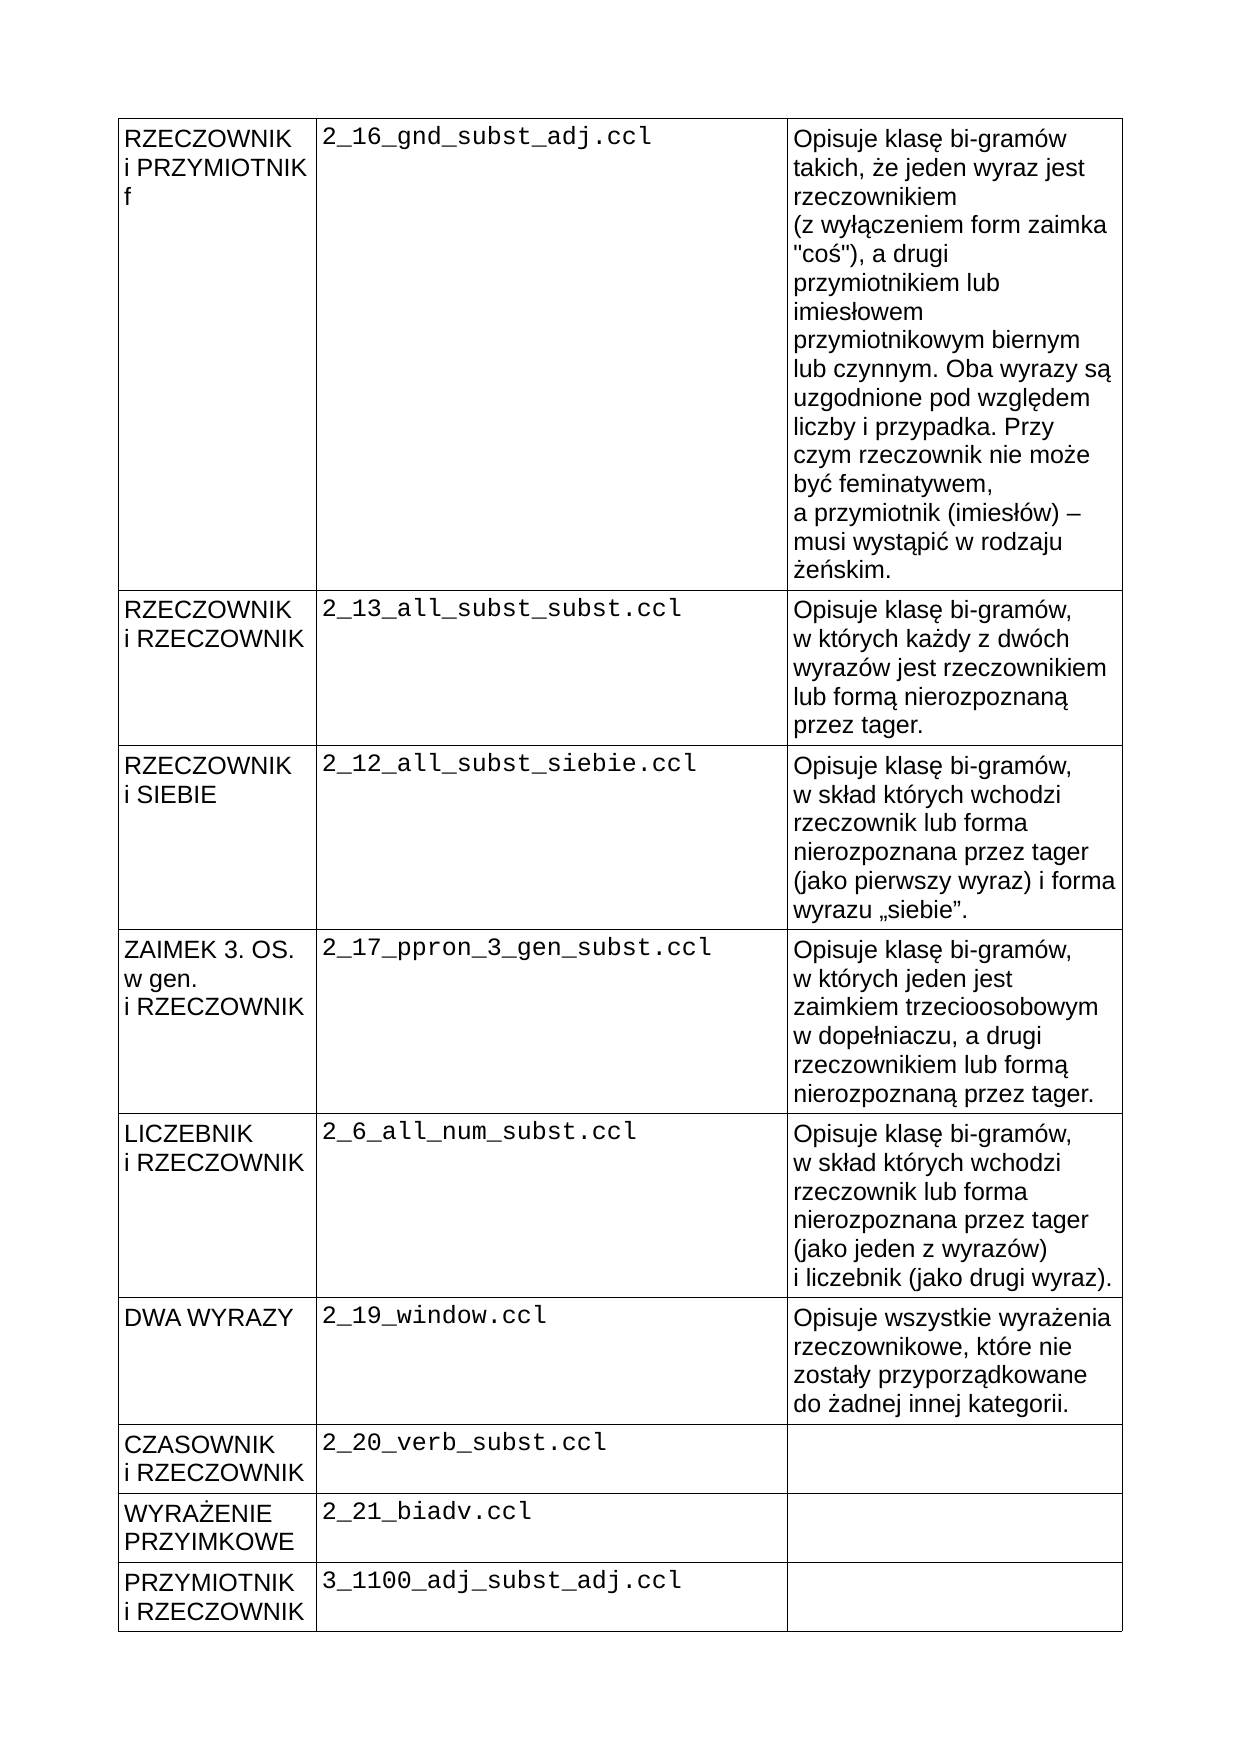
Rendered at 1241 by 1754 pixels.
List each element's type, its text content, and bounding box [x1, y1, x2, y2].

table_cell 2_13_all_subst_subst.ccl [317, 591, 787, 745]
table_cell WYRAŻENIE PRZYIMKOWE [119, 1494, 316, 1562]
table_cell CZASOWNIK i RZECZOWNIK [119, 1425, 316, 1493]
table_cell 2_17_ppron_3_gen_subst.ccl [317, 930, 787, 1113]
table_cell Opisuje klasę bi-gramów, w skład których wchodzi rzeczownik lub forma nierozpoznana przez tager (jako pierwszy wyraz) i forma wyrazu „siebie”. [788, 746, 1122, 929]
table_cell 2_16_gnd_subst_adj.ccl [317, 119, 787, 590]
table_cell RZECZOWNIK i PRZYMIOTNIK f [119, 119, 316, 590]
table_cell PRZYMIOTNIK i RZECZOWNIK [119, 1563, 316, 1631]
table_cell ZAIMEK 3. OS. w gen. i RZECZOWNIK [119, 930, 316, 1113]
table_cell Opisuje klasę bi-gramów, w których każdy z dwóch wyrazów jest rzeczownikiem lub formą nierozpoznaną przez tager. [788, 591, 1122, 745]
table_cell [788, 1563, 1122, 1631]
table_cell 2_6_all_num_subst.ccl [317, 1114, 787, 1297]
table_cell DWA WYRAZY [119, 1298, 316, 1424]
table_cell RZECZOWNIK i SIEBIE [119, 746, 316, 929]
table_cell [788, 1494, 1122, 1562]
table_cell 2_19_window.ccl [317, 1298, 787, 1424]
table_cell Opisuje klasę bi-gramów, w skład których wchodzi rzeczownik lub forma nierozpoznana przez tager (jako jeden z wyrazów) i liczebnik (jako drugi wyraz). [788, 1114, 1122, 1297]
table_cell RZECZOWNIK i RZECZOWNIK [119, 591, 316, 745]
table_cell 2_20_verb_subst.ccl [317, 1425, 787, 1493]
table_cell Opisuje klasę bi-gramów, w których jeden jest zaimkiem trzecioosobowym w dopełniaczu, a drugi rzeczownikiem lub formą nierozpoznaną przez tager. [788, 930, 1122, 1113]
table_cell [788, 1425, 1122, 1493]
table_cell 2_21_biadv.ccl [317, 1494, 787, 1562]
table_cell LICZEBNIK i RZECZOWNIK [119, 1114, 316, 1297]
table_cell 3_1100_adj_subst_adj.ccl [317, 1563, 787, 1631]
table_cell 2_12_all_subst_siebie.ccl [317, 746, 787, 929]
table_cell Opisuje klasę bi-gramów takich, że jeden wyraz jest rzeczownikiem (z wyłączeniem form zaimka "coś"), a drugi przymiotnikiem lub imiesłowem przymiotnikowym biernym lub czynnym. Oba wyrazy są uzgodnione pod względem liczby i przypadka. Przy czym rzeczownik nie może być feminatywem, a przymiotnik (imiesłów) – musi wystąpić w rodzaju żeńskim. [788, 119, 1122, 590]
table_cell Opisuje wszystkie wyrażenia rzeczownikowe, które nie zostały przyporządkowane do żadnej innej kategorii. [788, 1298, 1122, 1424]
